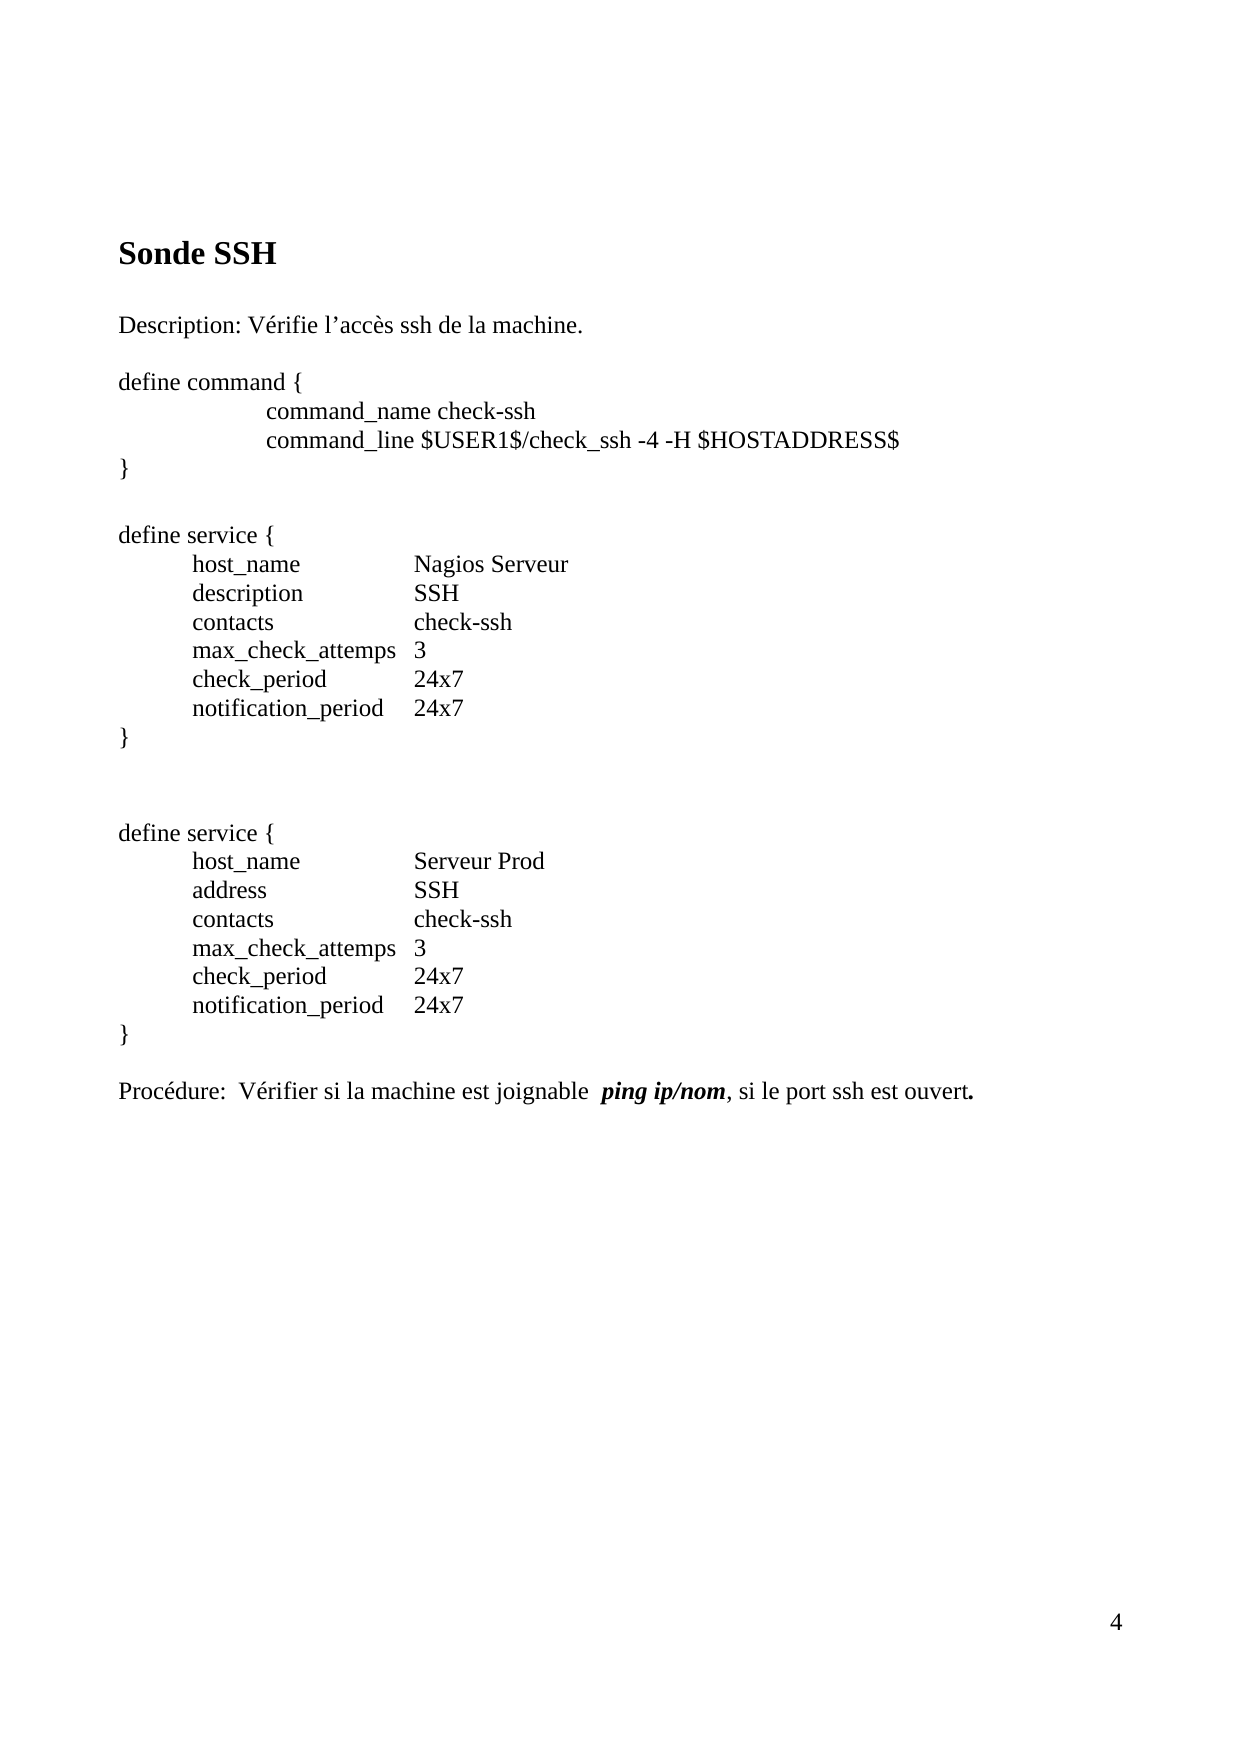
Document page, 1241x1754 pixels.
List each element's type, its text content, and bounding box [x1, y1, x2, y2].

text command_name check-ssh [118, 396, 1122, 425]
text check_period 24x7 [118, 664, 1122, 693]
text Description: Vérifie l’accès ssh de la machine. [118, 310, 1122, 338]
text notification_period 24x7 [118, 693, 1122, 722]
text command_line $USER1$/check_ssh -4 -H $HOSTADDRESS$ [118, 425, 1122, 453]
text check_period 24x7 [118, 961, 1122, 990]
text Sonde SSH [118, 233, 1122, 271]
text define command { [118, 367, 1122, 396]
text description SSH [118, 578, 1122, 607]
text max_check_attemps 3 [118, 933, 1122, 961]
text notification_period 24x7 [118, 990, 1122, 1019]
text Procédure: Vérifier si la machine est joignable ping ip/nom, si le port ssh est ouvert. [118, 1076, 1122, 1105]
text address SSH [118, 875, 1122, 904]
text contacts check-ssh [118, 607, 1122, 636]
text define service { [118, 818, 1122, 846]
text } [118, 722, 1122, 751]
text contacts check-ssh [118, 904, 1122, 933]
text max_check_attemps 3 [118, 636, 1122, 664]
text define service { [118, 521, 1122, 549]
text host_name Serveur Prod [118, 846, 1122, 875]
text host_name Nagios Serveur [118, 549, 1122, 578]
text } [118, 1019, 1122, 1048]
text } [118, 453, 1122, 482]
